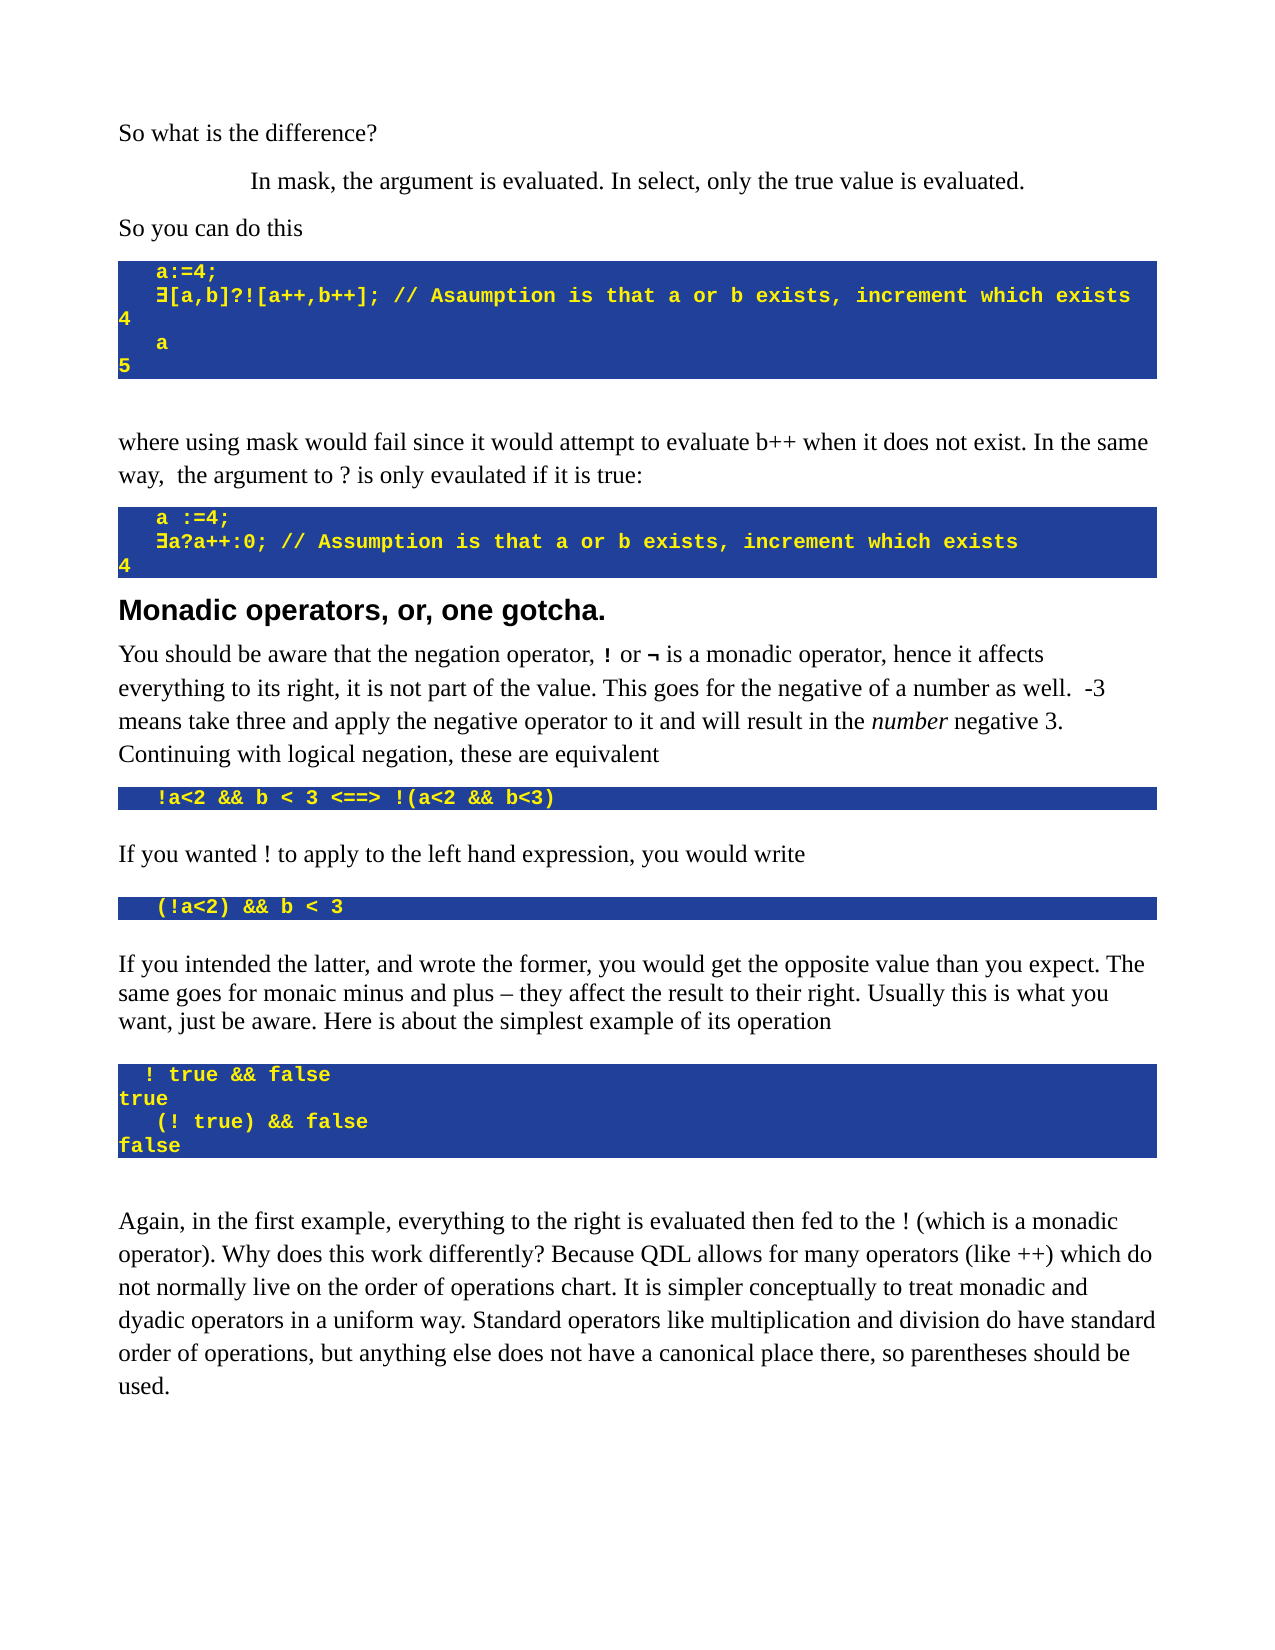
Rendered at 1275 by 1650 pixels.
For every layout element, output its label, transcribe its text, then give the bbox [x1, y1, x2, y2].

text (! true) && false [118, 1111, 1157, 1135]
text a :=4; [118, 507, 1157, 531]
text true [118, 1088, 1157, 1111]
text ∃a?a++:0; // Assumption is that a or b exists, increment which exists [118, 531, 1157, 555]
text In mask, the argument is evaluated. In select, only the true value is evaluated. [118, 166, 1157, 194]
text If you intended the latter, and wrote the former, you would get the opposite value than you expect. The same goes for monaic minus and plus – they affect the result to their right. Usually this is what you want, just be aware. Here is about the simplest example of its operation [118, 949, 1157, 1064]
subtitle Monadic operators, or, one gotcha. [118, 593, 1157, 627]
text 4 [118, 308, 1157, 332]
text a [118, 332, 1157, 356]
text ! true && false [118, 1064, 1157, 1088]
text a:=4; [118, 261, 1157, 284]
text If you wanted ! to apply to the left hand expression, you would write [118, 839, 1157, 868]
text false [118, 1135, 1157, 1158]
text !a<2 && b < 3 <==> !(a<2 && b<3) [118, 787, 1157, 810]
text Again, in the first example, everything to the right is evaluated then fed to the ! (which is a monadic operator). Why does this work differently? Because QDL allows for many operators (like ++) which do not normally live on the order of operations chart. It is simpler conceptually to treat monadic and dyadic operators in a uniform way. Standard operators like multiplication and division do have standard order of operations, but anything else does not have a canonical place there, so parentheses should be used. [118, 1206, 1157, 1400]
text 4 [118, 555, 1157, 578]
text ∃[a,b]?![a++,b++]; // Asaumption is that a or b exists, increment which exists [118, 284, 1157, 308]
text 5 [118, 356, 1157, 379]
text (!a<2) && b < 3 [118, 897, 1157, 920]
text You should be aware that the negation operator, ! or ¬ is a monadic operator, hence it affects everything to its right, it is not part of the value. This goes for the negative of a number as well. -3 means take three and apply the negative operator to it and will result in the number negative 3. Continuing with logical negation, these are equivalent [118, 639, 1157, 768]
text So you can do this [118, 213, 1157, 242]
text where using mask would fail since it would attempt to evaluate b++ when it does not exist. In the same way, the argument to ? is only evaulated if it is true: [118, 427, 1157, 488]
text So what is the difference? [118, 118, 1157, 147]
